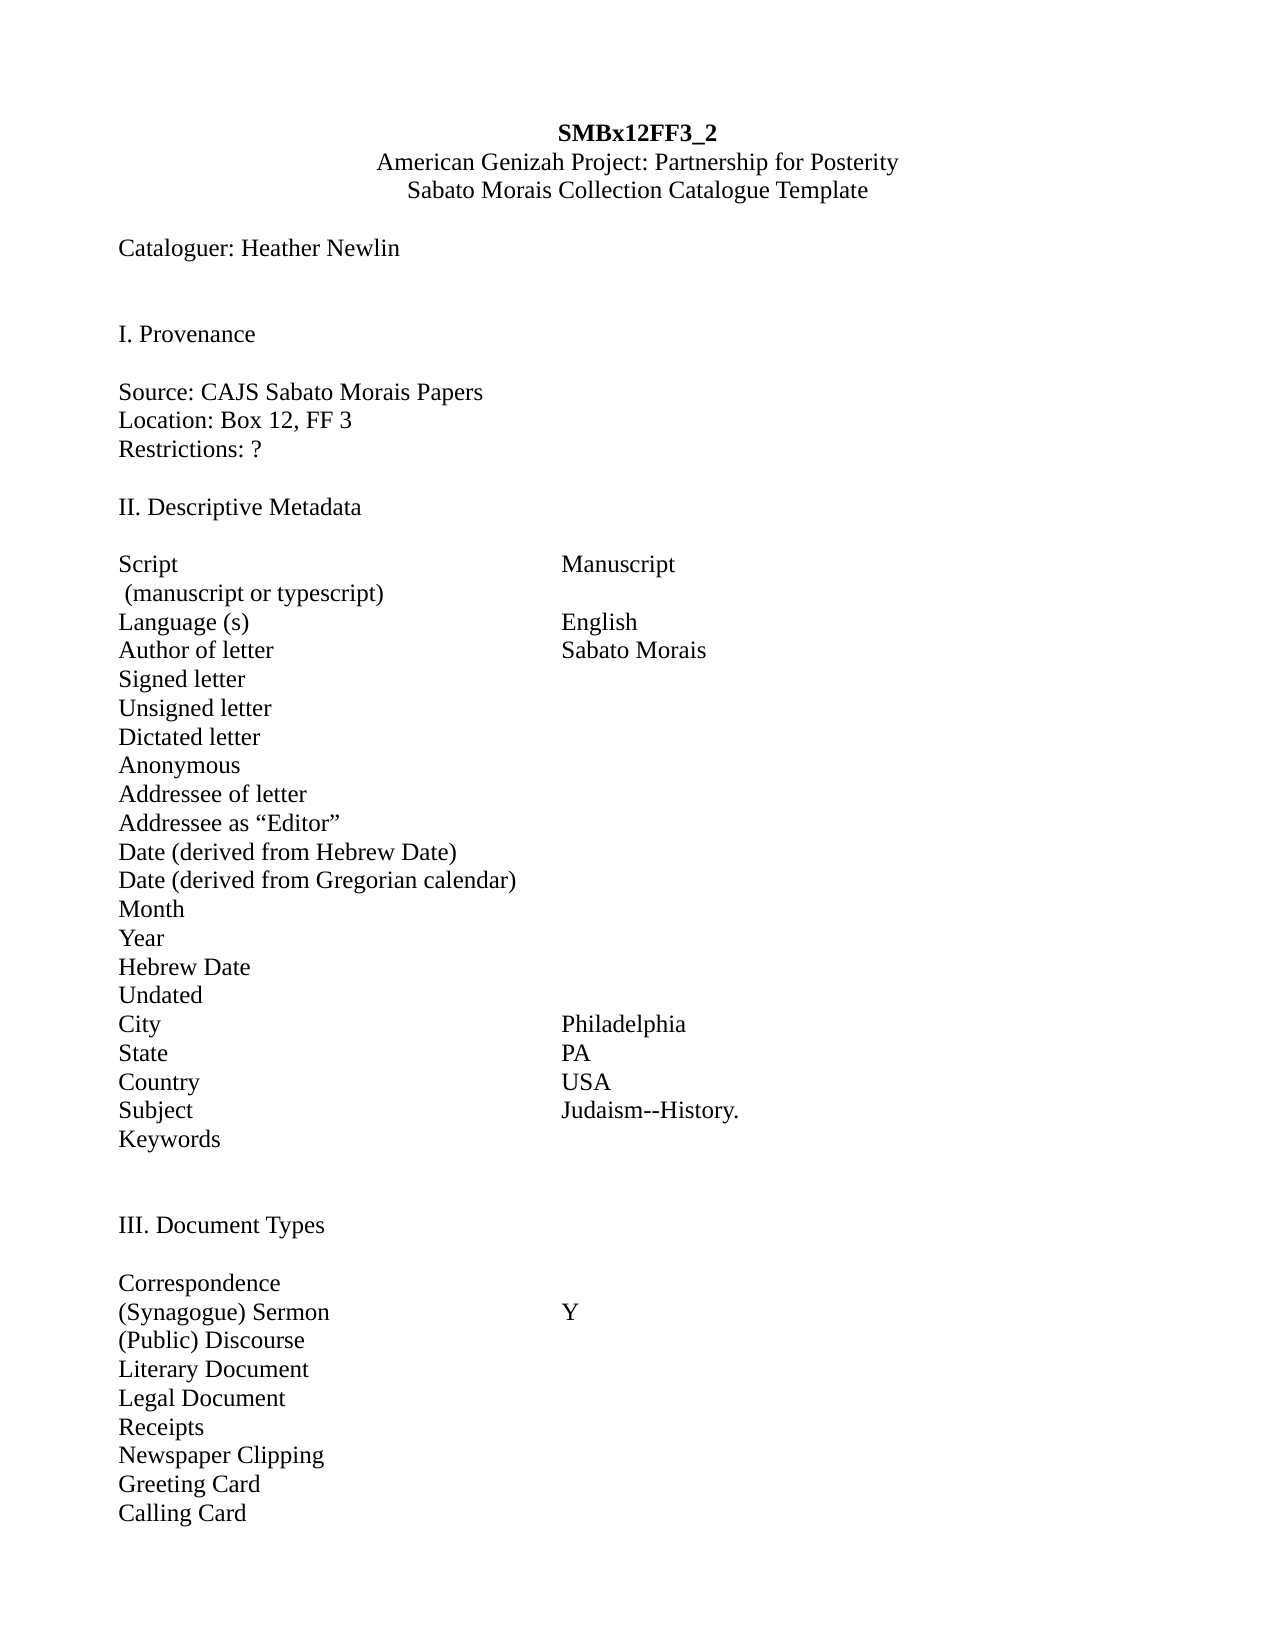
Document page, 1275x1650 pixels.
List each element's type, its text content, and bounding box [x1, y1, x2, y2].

text Subject Judaism--History. [118, 1096, 1157, 1124]
text Sabato Morais Collection Catalogue Template [118, 176, 1157, 204]
text Literary Document [118, 1354, 1157, 1383]
text SMBx12FF3_2 [118, 118, 1157, 147]
text (manuscript or typescript) [118, 578, 1157, 607]
text Newspaper Clipping [118, 1441, 1157, 1469]
text Addressee as “Editor” [118, 808, 1157, 837]
text Calling Card [118, 1498, 1157, 1527]
text Keywords [118, 1124, 1157, 1153]
text Unsigned letter [118, 693, 1157, 722]
text III. Document Types [118, 1211, 1157, 1239]
text (Synagogue) Sermon Y [118, 1297, 1157, 1326]
text Correspondence [118, 1268, 1157, 1297]
text Date (derived from Gregorian calendar) [118, 866, 1157, 894]
text II. Descriptive Metadata [118, 492, 1157, 521]
text Cataloguer: Heather Newlin [118, 233, 1157, 262]
text Source: CAJS Sabato Morais Papers [118, 377, 1157, 406]
text American Genizah Project: Partnership for Posterity [118, 147, 1157, 176]
text City Philadelphia [118, 1009, 1157, 1038]
text Dictated letter [118, 722, 1157, 751]
text Date (derived from Hebrew Date) [118, 837, 1157, 866]
text Country USA [118, 1067, 1157, 1096]
text Hebrew Date [118, 952, 1157, 981]
text (Public) Discourse [118, 1326, 1157, 1354]
text Addressee of letter [118, 779, 1157, 808]
text Receipts [118, 1412, 1157, 1441]
text Greeting Card [118, 1469, 1157, 1498]
text Restrictions: ? [118, 434, 1157, 463]
text Language (s) English [118, 607, 1157, 636]
text Location: Box 12, FF 3 [118, 406, 1157, 434]
text I. Provenance [118, 319, 1157, 348]
text Script Manuscript [118, 549, 1157, 578]
text Year [118, 923, 1157, 952]
text Anonymous [118, 751, 1157, 779]
text Author of letter Sabato Morais [118, 636, 1157, 664]
text Signed letter [118, 664, 1157, 693]
text State PA [118, 1038, 1157, 1067]
text Month [118, 894, 1157, 923]
text Legal Document [118, 1383, 1157, 1412]
text Undated [118, 981, 1157, 1009]
